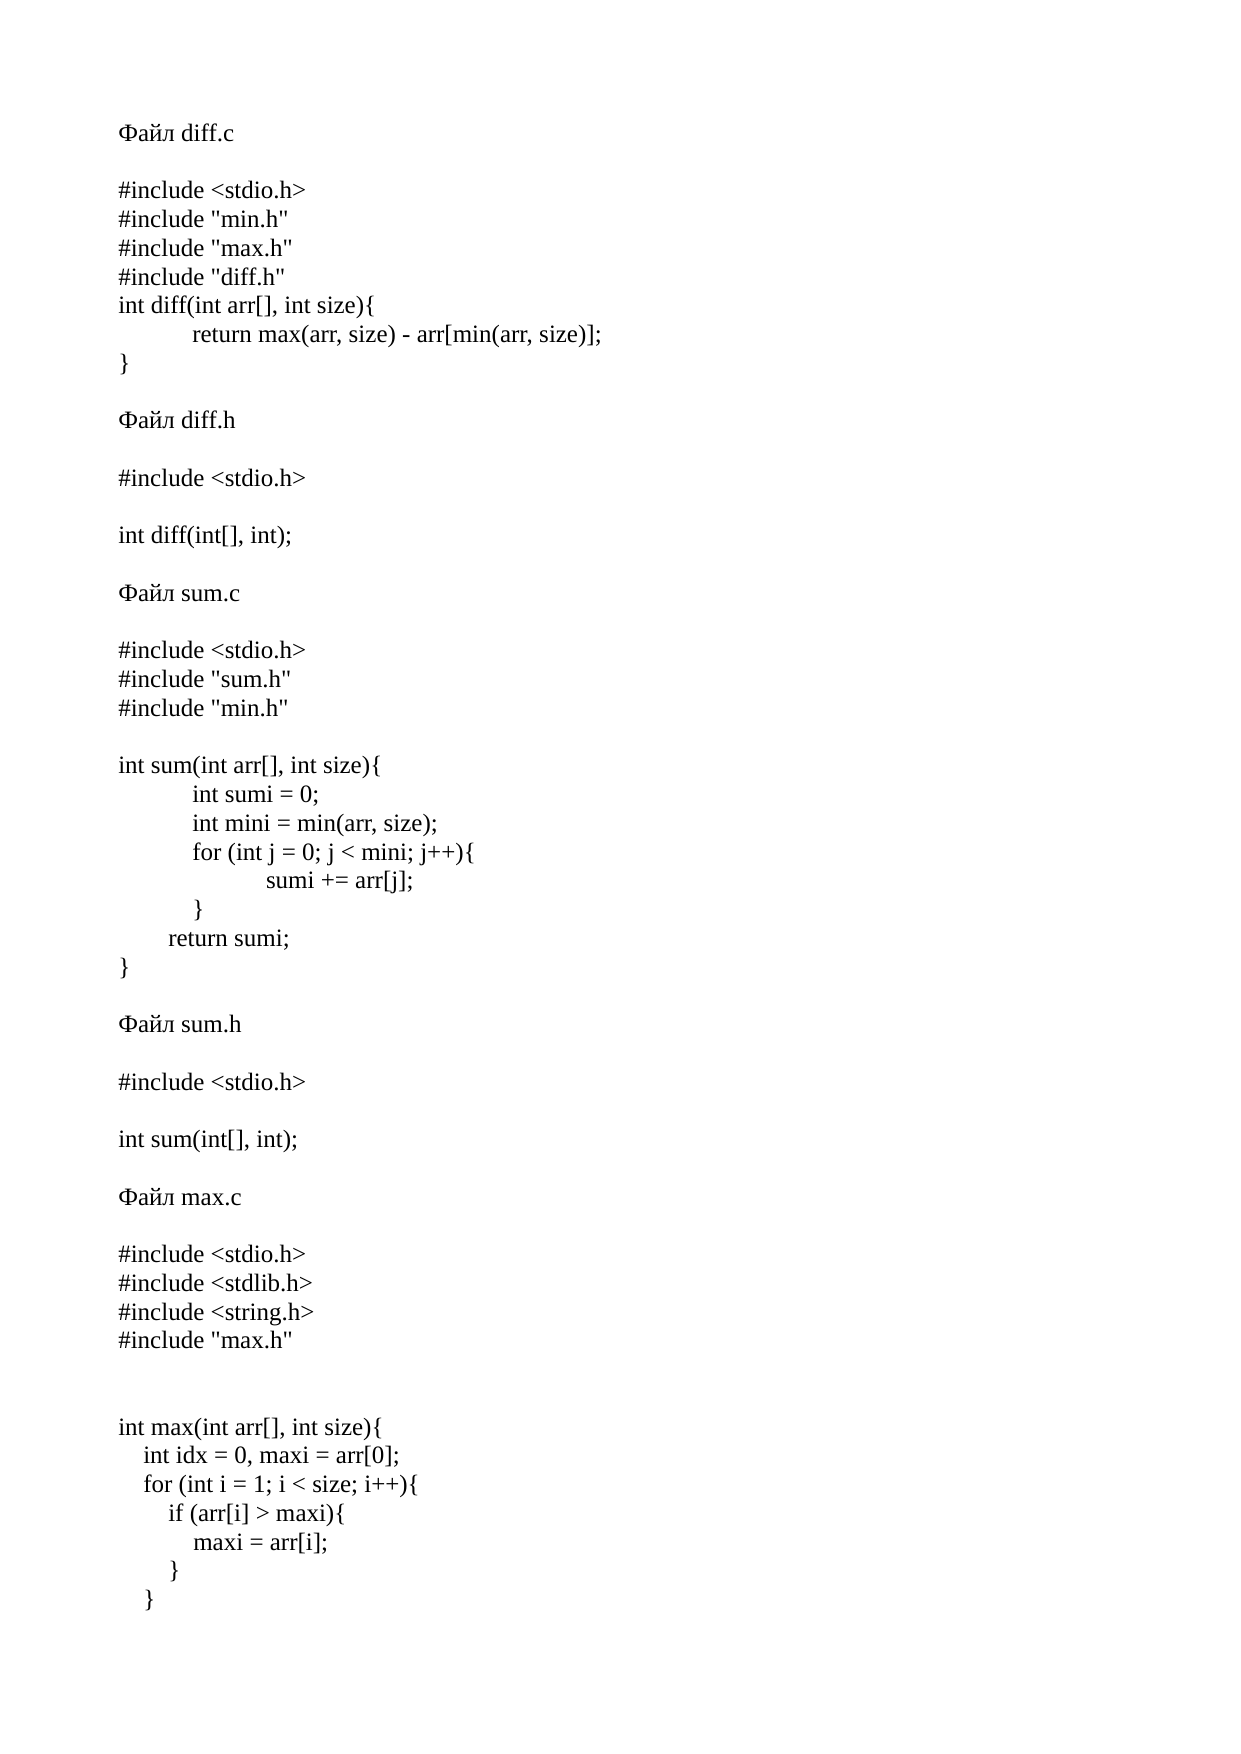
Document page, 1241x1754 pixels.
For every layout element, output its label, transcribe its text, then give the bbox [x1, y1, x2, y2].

text Файл diff.h [118, 406, 1122, 434]
text #include <stdio.h> [118, 176, 1122, 204]
text #include "max.h" [118, 233, 1122, 262]
text Файл sum.c [118, 578, 1122, 607]
text } [118, 348, 1122, 377]
text Файл max.c [118, 1182, 1122, 1211]
text #include "min.h" [118, 693, 1122, 722]
text } [118, 952, 1122, 981]
text Файл sum.h [118, 1009, 1122, 1038]
text int max(int arr[], int size){ [118, 1412, 1122, 1441]
text Файл diff.c [118, 118, 1122, 147]
text for (int j = 0; j < mini; j++){ [118, 837, 1122, 866]
text #include <string.h> [118, 1297, 1122, 1326]
text int diff(int[], int); [118, 521, 1122, 549]
text maxi = arr[i]; [118, 1527, 1122, 1556]
text return sumi; [118, 923, 1122, 952]
text int sum(int[], int); [118, 1124, 1122, 1153]
text #include <stdio.h> [118, 636, 1122, 664]
text #include <stdio.h> [118, 1239, 1122, 1268]
text for (int i = 1; i < size; i++){ [118, 1469, 1122, 1498]
text #include <stdlib.h> [118, 1268, 1122, 1297]
text #include "sum.h" [118, 664, 1122, 693]
text #include "max.h" [118, 1326, 1122, 1354]
text #include <stdio.h> [118, 463, 1122, 492]
text return max(arr, size) - arr[min(arr, size)]; [118, 319, 1122, 348]
text if (arr[i] > maxi){ [118, 1498, 1122, 1527]
text } [118, 1584, 1122, 1613]
text int idx = 0, maxi = arr[0]; [118, 1441, 1122, 1469]
text int sum(int arr[], int size){ [118, 751, 1122, 779]
text } [118, 1556, 1122, 1584]
text #include "diff.h" [118, 262, 1122, 291]
text int diff(int arr[], int size){ [118, 291, 1122, 319]
text int mini = min(arr, size); [118, 808, 1122, 837]
text #include <stdio.h> [118, 1067, 1122, 1096]
text int sumi = 0; [118, 779, 1122, 808]
text } [118, 894, 1122, 923]
text #include "min.h" [118, 204, 1122, 233]
text sumi += arr[j]; [118, 866, 1122, 894]
